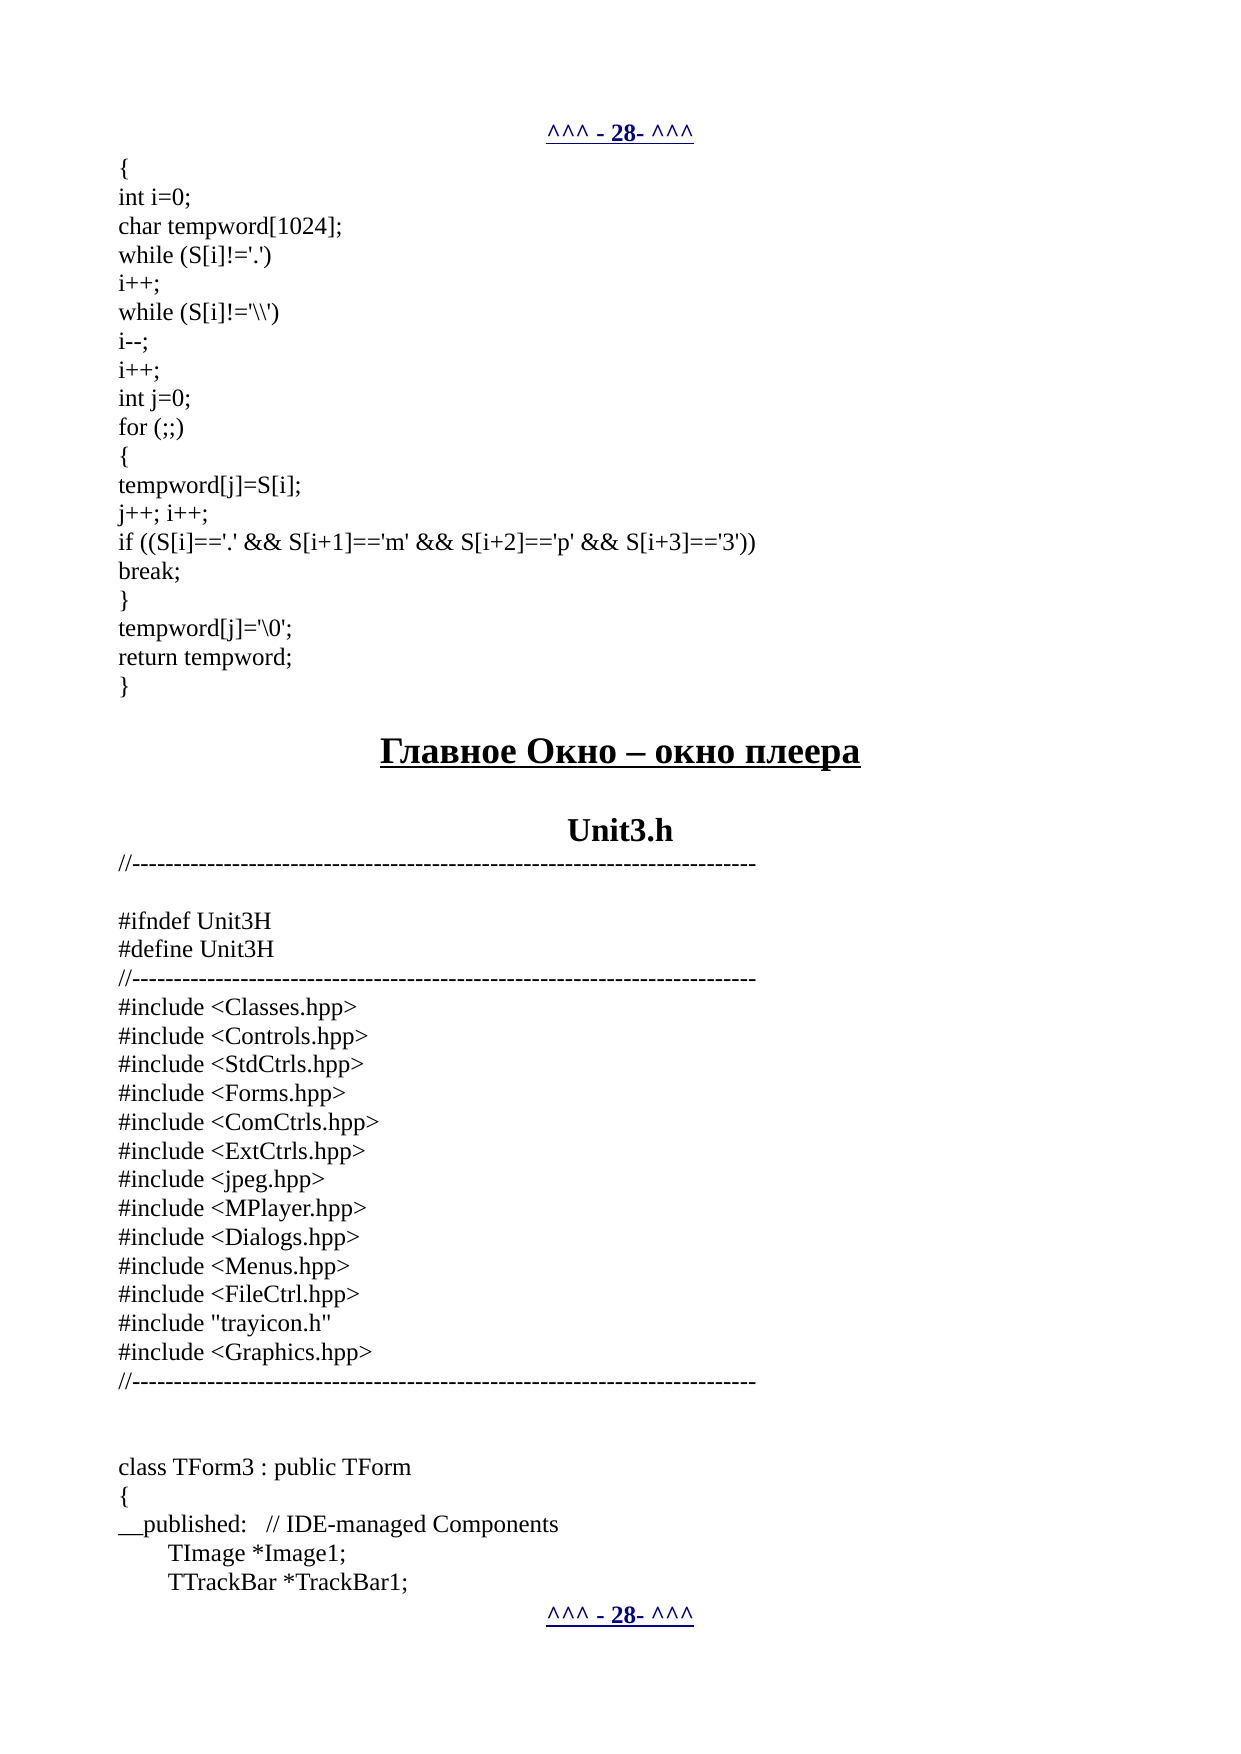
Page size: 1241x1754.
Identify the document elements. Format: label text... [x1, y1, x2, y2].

text int i=0; [118, 182, 1122, 211]
text #include <StdCtrls.hpp> [118, 1049, 1122, 1078]
text #include <Menus.hpp> [118, 1251, 1122, 1279]
text TImage *Image1; [118, 1538, 1122, 1567]
text #include <jpeg.hpp> [118, 1164, 1122, 1193]
text } [118, 671, 1122, 700]
text j++; i++; [118, 498, 1122, 527]
text i++; [118, 355, 1122, 383]
text #include <Dialogs.hpp> [118, 1222, 1122, 1251]
text { [118, 1481, 1122, 1509]
text #include <ComCtrls.hpp> [118, 1107, 1122, 1136]
text tempword[j]=S[i]; [118, 470, 1122, 498]
text { [118, 441, 1122, 470]
text #define Unit3H [118, 934, 1122, 963]
text } [118, 585, 1122, 613]
text #include "trayicon.h" [118, 1308, 1122, 1337]
text for (;;) [118, 412, 1122, 441]
text #include <Controls.hpp> [118, 1021, 1122, 1049]
text int j=0; [118, 383, 1122, 412]
text #include <MPlayer.hpp> [118, 1193, 1122, 1222]
text //--------------------------------------------------------------------------- [118, 848, 1122, 877]
text class TForm3 : public TForm [118, 1452, 1122, 1481]
text char tempword[1024]; [118, 211, 1122, 240]
text tempword[j]='\0'; [118, 613, 1122, 642]
text #include <Classes.hpp> [118, 992, 1122, 1021]
text break; [118, 556, 1122, 585]
text #ifndef Unit3H [118, 906, 1122, 934]
text Главное Окно – окно плеера [118, 728, 1122, 772]
text while (S[i]!='.') [118, 240, 1122, 268]
text if ((S[i]=='.' && S[i+1]=='m' && S[i+2]=='p' && S[i+3]=='3')) [118, 527, 1122, 556]
text #include <Forms.hpp> [118, 1078, 1122, 1107]
text return tempword; [118, 642, 1122, 671]
text Unit3.h [118, 810, 1122, 848]
text //--------------------------------------------------------------------------- [118, 1366, 1122, 1394]
text i--; [118, 326, 1122, 355]
text __published: // IDE-managed Components [118, 1509, 1122, 1538]
text while (S[i]!='\\') [118, 297, 1122, 326]
text #include <ExtCtrls.hpp> [118, 1136, 1122, 1164]
text //--------------------------------------------------------------------------- [118, 963, 1122, 992]
text TTrackBar *TrackBar1; [118, 1567, 1122, 1596]
text #include <FileCtrl.hpp> [118, 1279, 1122, 1308]
text i++; [118, 268, 1122, 297]
text #include <Graphics.hpp> [118, 1337, 1122, 1366]
text { [118, 153, 1122, 182]
